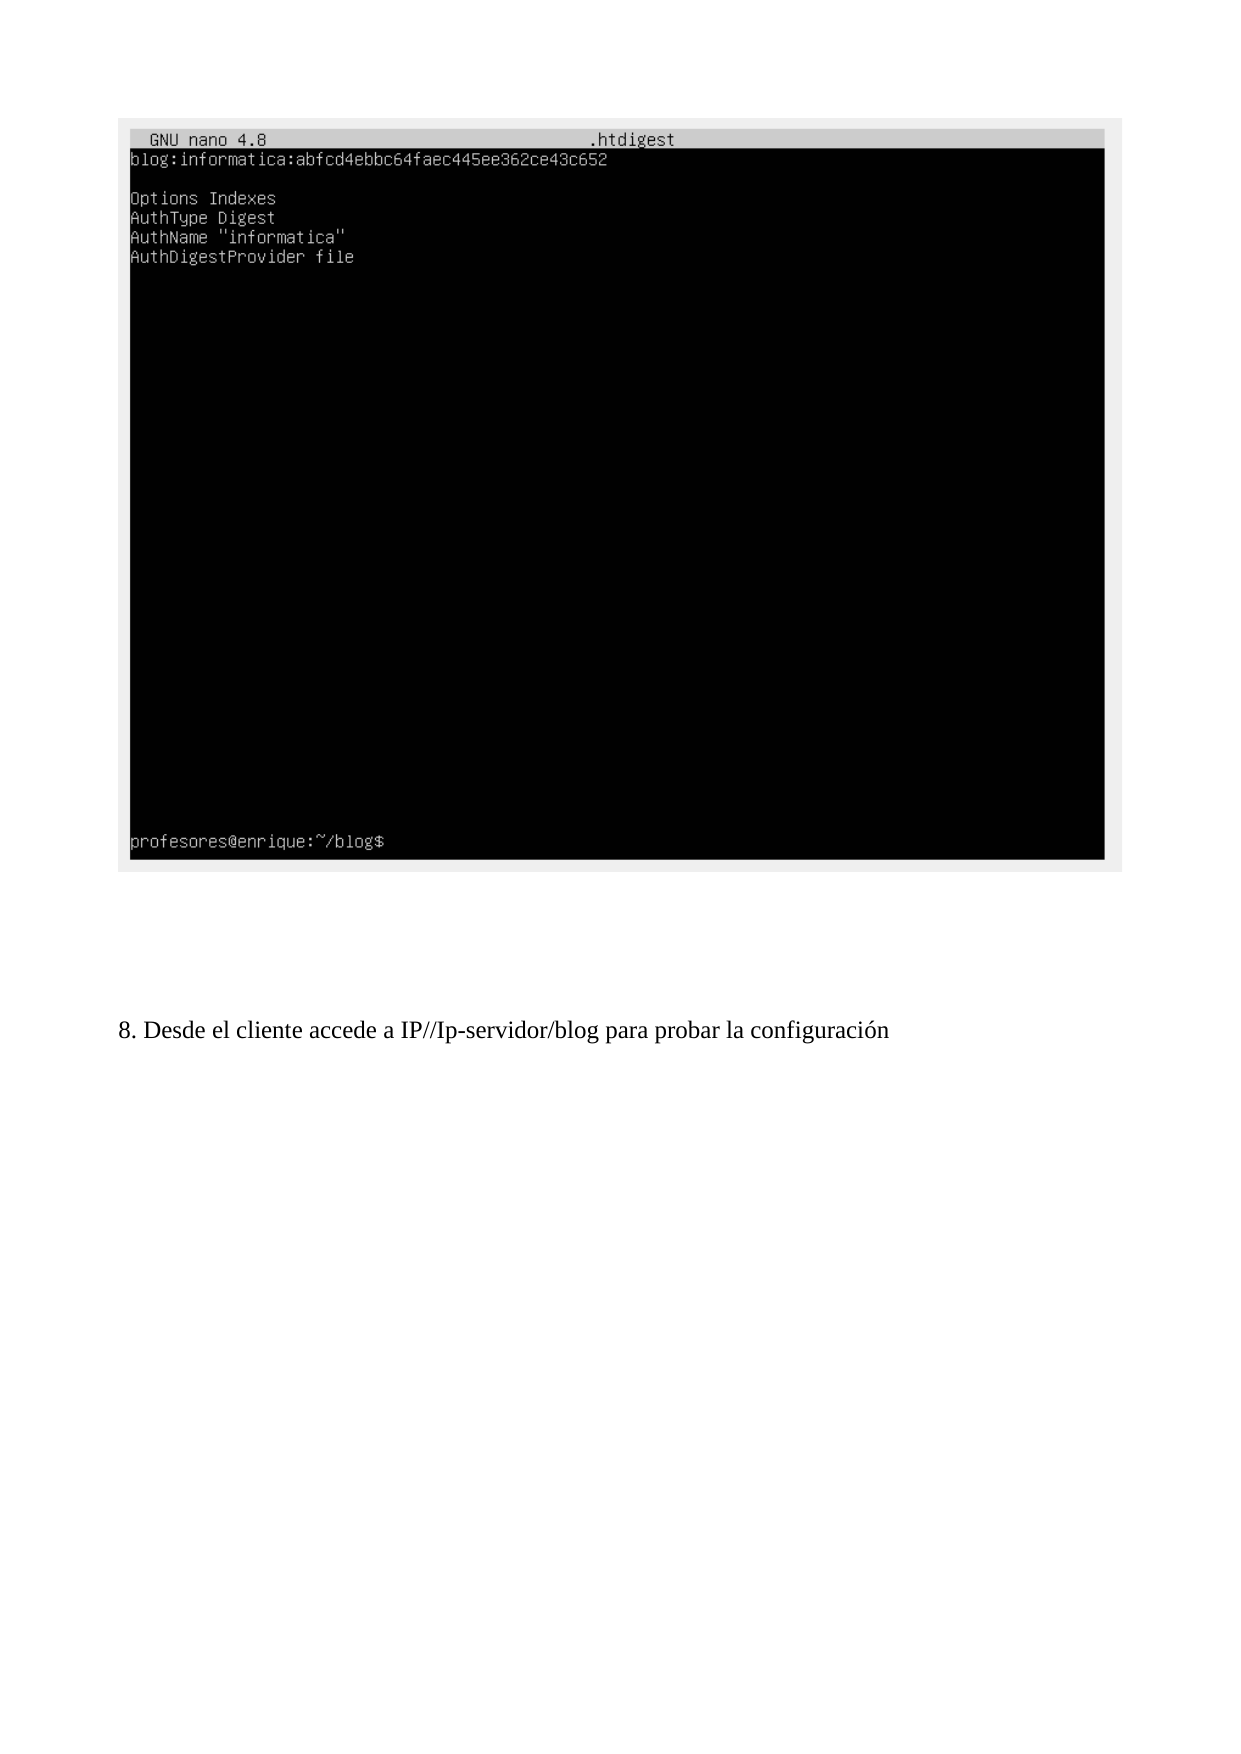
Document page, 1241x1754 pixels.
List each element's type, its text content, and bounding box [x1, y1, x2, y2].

picture [118, 118, 1123, 872]
text 8. Desde el cliente accede a IP//Ip-servidor/blog para probar la configuración [118, 1015, 1122, 1044]
